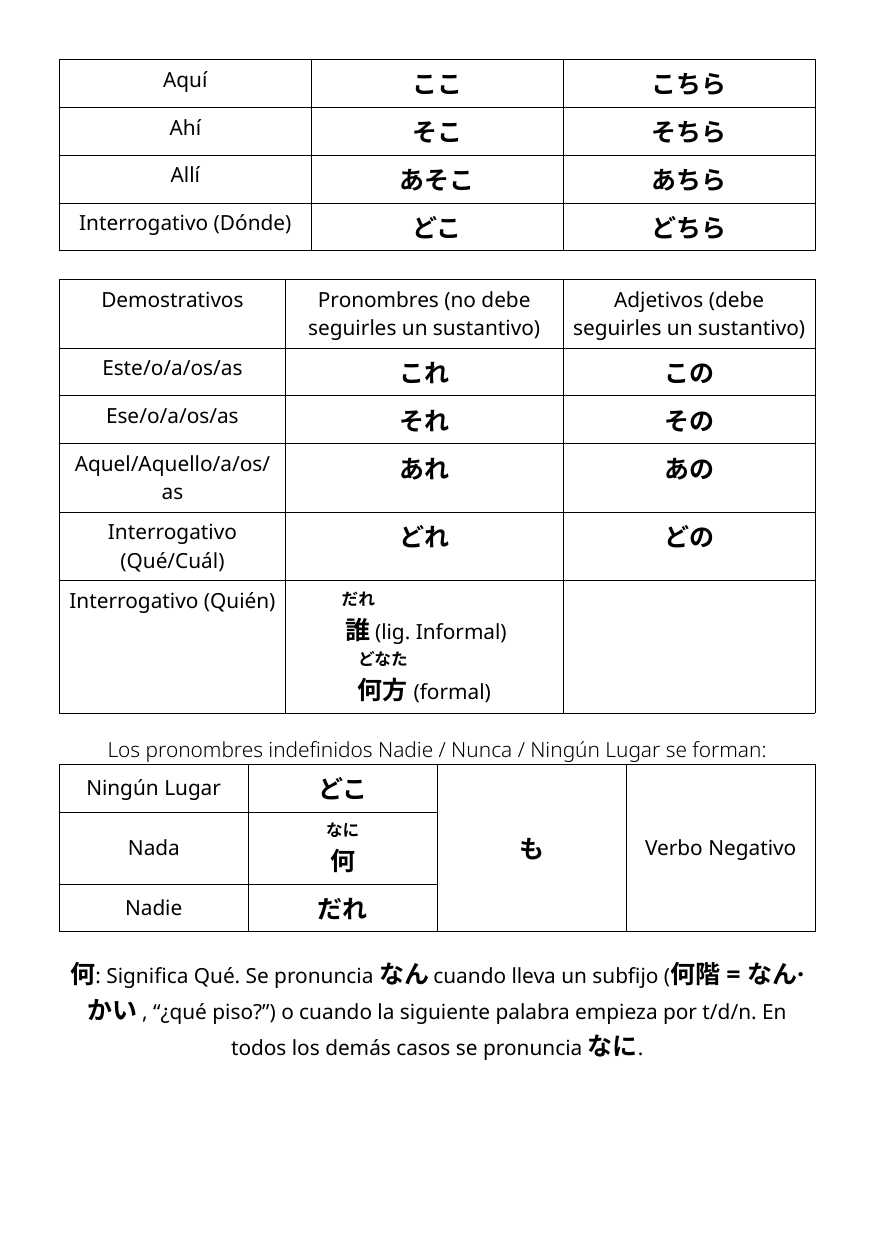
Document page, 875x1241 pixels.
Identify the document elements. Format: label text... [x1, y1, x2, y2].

table_cell ここ [312, 60, 563, 107]
table_cell [564, 581, 815, 712]
table_cell これ [286, 349, 563, 395]
table_cell どちら [564, 204, 815, 250]
table_cell Ahí [60, 108, 311, 155]
table_cell そちら [564, 108, 815, 155]
table_cell どれ [286, 513, 563, 580]
table_cell あちら [564, 156, 815, 202]
table_cell あそこ [312, 156, 563, 202]
table_cell Interrogativo (Dónde) [60, 204, 311, 250]
table_cell Interrogativo (Qué/Cuál) [60, 513, 285, 580]
table_header も [438, 765, 626, 931]
table_header Pronombres (no debe seguirles un sustantivo) [286, 280, 563, 348]
table_cell それ [286, 396, 563, 443]
text 何: Significa Qué. Se pronuncia なん cuando lleva un subfijo (何階 = なん·かい , “¿qué piso?”) o cuando la siguiente palabra empieza por t/d/n. En todos los demás casos se pronuncia なに. [59, 954, 815, 1063]
table_cell Aquel/Aquello/a/os/as [60, 444, 285, 512]
table_header Ningún Lugar [60, 765, 248, 812]
table_cell Este/o/a/os/as [60, 349, 285, 395]
table_cell あれ [286, 444, 563, 512]
table_cell こちら [564, 60, 815, 107]
table_cell Interrogativo (Quién) [60, 581, 285, 712]
table_cell どの [564, 513, 815, 580]
table_cell その [564, 396, 815, 443]
table_header Verbo Negativo [627, 765, 815, 931]
table_header Adjetivos (debe seguirles un sustantivo) [564, 280, 815, 348]
text Los pronombres indefinidos Nadie / Nunca / Ningún Lugar se forman: [59, 735, 815, 764]
table_cell Aquí [60, 60, 311, 107]
table_cell Nada [60, 813, 248, 883]
table_cell 何なに [249, 813, 437, 883]
table_cell だれ [249, 885, 437, 931]
table_cell Nadie [60, 885, 248, 931]
table_cell そこ [312, 108, 563, 155]
table_cell どこ [312, 204, 563, 250]
table_cell 誰だれ(lig. Informal) 何方どなた (formal) [286, 581, 563, 712]
table_header Demostrativos [60, 280, 285, 348]
table_cell Ese/o/a/os/as [60, 396, 285, 443]
table_cell この [564, 349, 815, 395]
table_cell Allí [60, 156, 311, 202]
table_header どこ [249, 765, 437, 812]
table_cell あの [564, 444, 815, 512]
